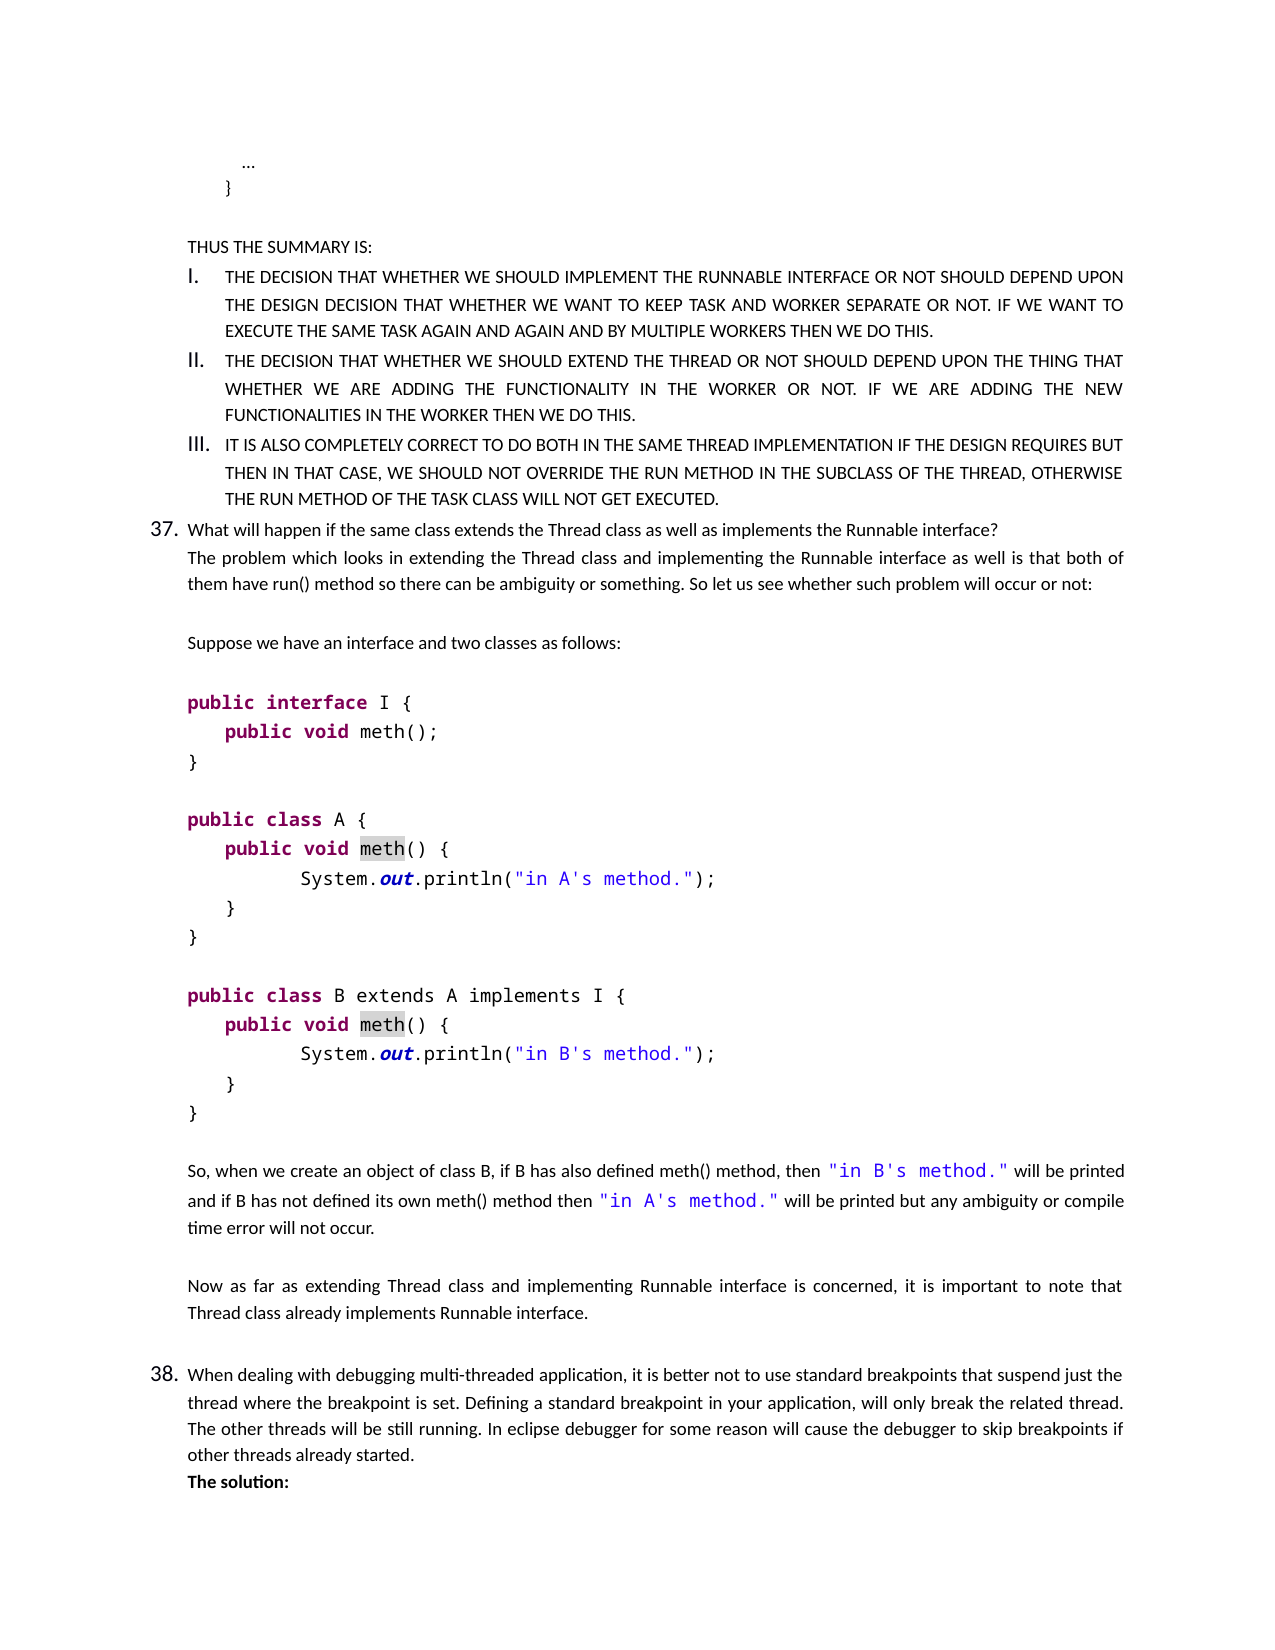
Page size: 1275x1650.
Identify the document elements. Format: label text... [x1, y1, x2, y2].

list THE DECISION THAT WHETHER WE SHOULD IMPLEMENT THE RUNNABLE INTERFACE OR NOT SHOULD DEPEND UPON THE DESIGN DECISION THAT WHETHER WE WANT TO KEEP TASK AND WORKER SEPARATE OR NOT. IF WE WANT TO EXECUTE THE SAME TASK AGAIN AND AGAIN AND BY MULTIPLE WORKERS THEN WE DO THIS. [187, 261, 1125, 342]
list THE DECISION THAT WHETHER WE SHOULD EXTEND THE THREAD OR NOT SHOULD DEPEND UPON THE THING THAT WHETHER WE ARE ADDING THE FUNCTIONALITY IN THE WORKER OR NOT. IF WE ARE ADDING THE NEW FUNCTIONALITIES IN THE WORKER THEN WE DO THIS. [187, 345, 1125, 426]
list public void meth() { [150, 1011, 1125, 1037]
list System.out.println("in A's method."); [150, 865, 1125, 891]
list } [150, 923, 1125, 949]
list } [150, 1099, 1125, 1125]
list When dealing with debugging multi-threaded application, it is better not to use standard breakpoints that suspend just the thread where the breakpoint is set. Defining a standard breakpoint in your application, will only break the related thread. The other threads will be still running. In eclipse debugger for some reason will cause the debugger to skip breakpoints if other threads already started. [150, 1359, 1125, 1466]
list public class B extends A implements I { [150, 982, 1125, 1008]
list THUS THE SUMMARY IS: [150, 235, 1125, 258]
list Now as far as extending Thread class and implementing Runnable interface is concerned, it is important to note that Thread class already implements Runnable interface. [150, 1274, 1125, 1324]
list public class A { [150, 806, 1125, 832]
list } [150, 748, 1125, 773]
list IT IS ALSO COMPLETELY CORRECT TO DO BOTH IN THE SAME THREAD IMPLEMENTATION IF THE DESIGN REQUIRES BUT THEN IN THAT CASE, WE SHOULD NOT OVERRIDE THE RUN METHOD IN THE SUBCLASS OF THE THREAD, OTHERWISE THE RUN METHOD OF THE TASK CLASS WILL NOT GET EXECUTED. [187, 429, 1125, 510]
list What will happen if the same class extends the Thread class as well as implements the Runnable interface? [150, 514, 1125, 542]
list public void meth(); [150, 719, 1125, 744]
list Suppose we have an interface and two classes as follows: [150, 631, 1125, 654]
list … [187, 150, 1125, 173]
list System.out.println("in B's method."); [150, 1041, 1125, 1066]
list } [150, 1070, 1125, 1095]
list public interface I { [150, 689, 1125, 715]
list public void meth() { [150, 836, 1125, 861]
list So, when we create an object of class B, if B has also defined meth() method, then "in B's method." will be printed and if B has not defined its own meth() method then "in A's method." will be printed but any ambiguity or compile time error will not occur. [150, 1158, 1125, 1239]
list } [150, 894, 1125, 920]
list } [187, 176, 1125, 199]
list The problem which looks in extending the Thread class and implementing the Runnable interface as well is that both of them have run() method so there can be ambiguity or something. So let us see whether such problem will occur or not: [150, 546, 1125, 595]
list The solution: [150, 1470, 1125, 1493]
